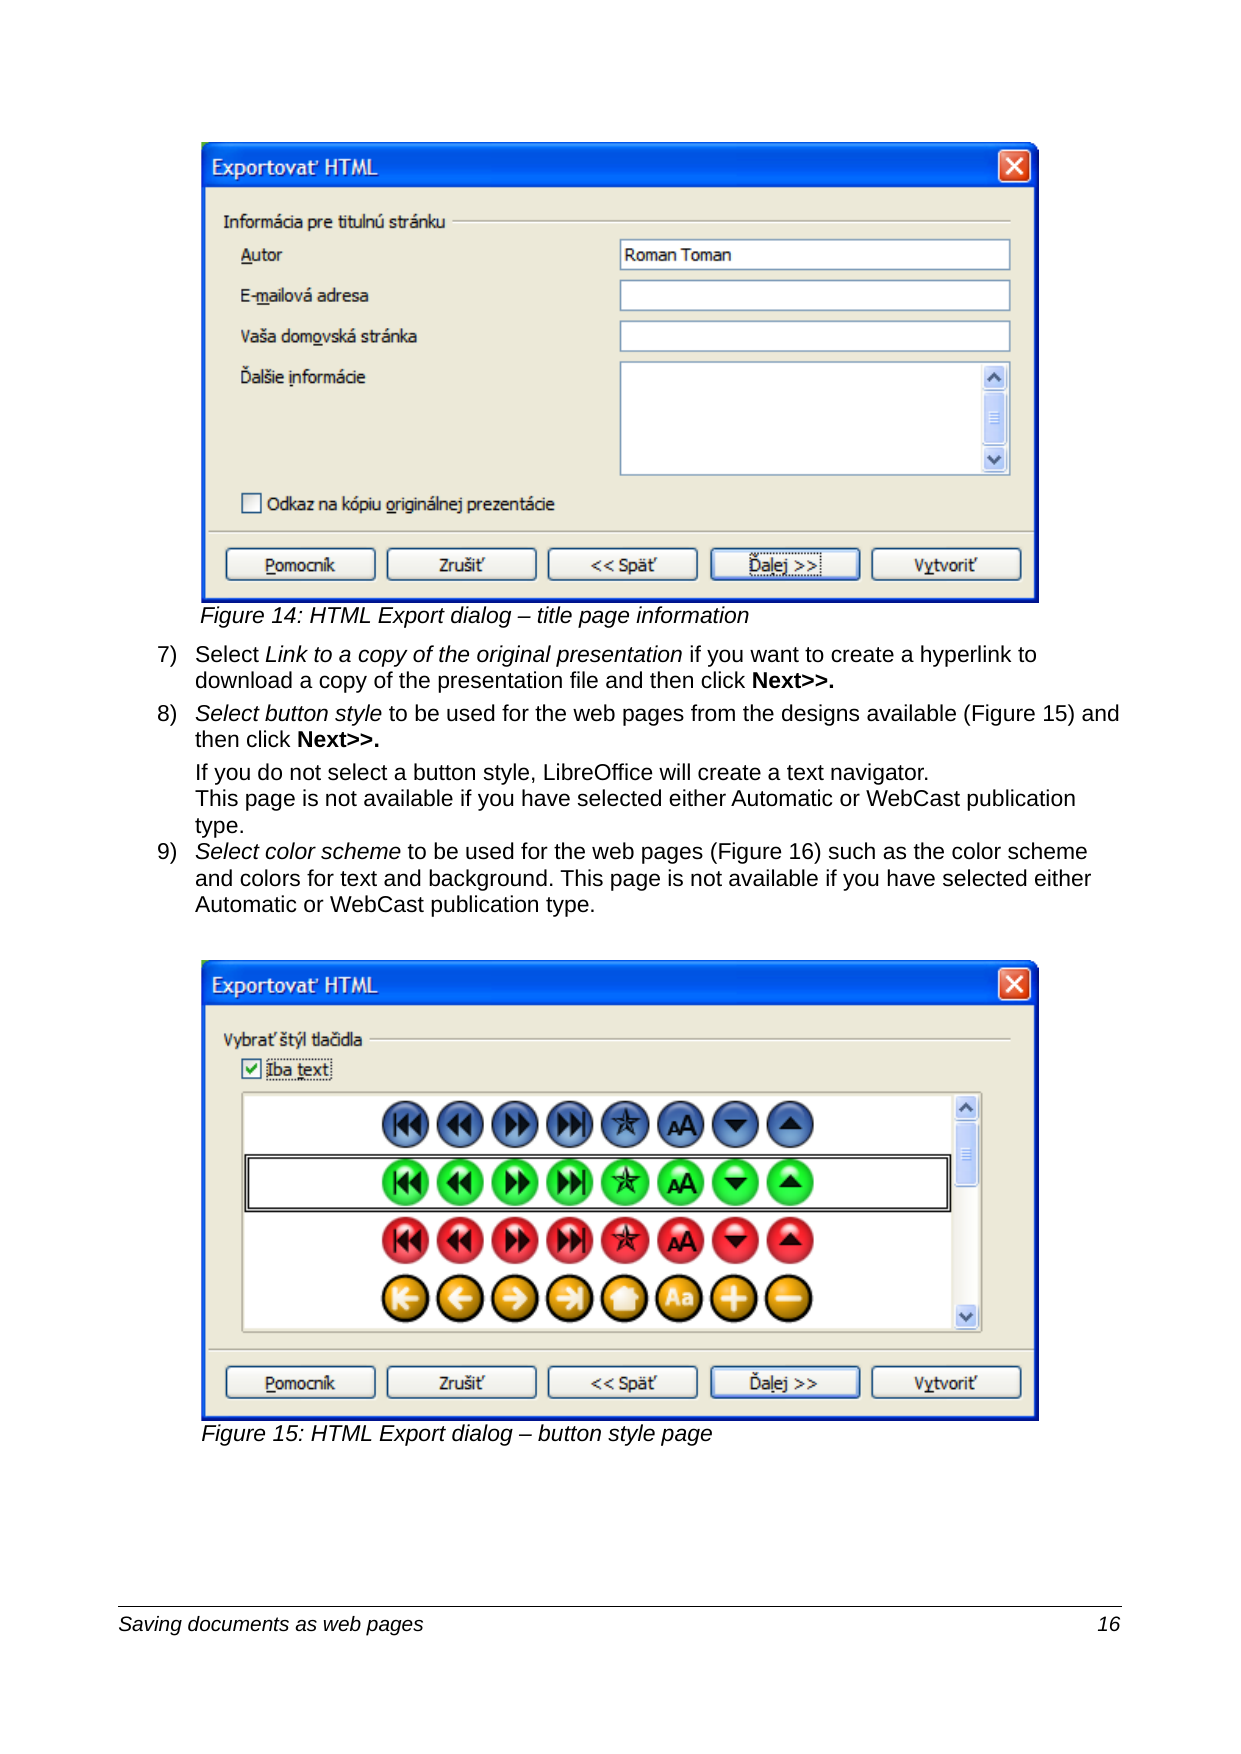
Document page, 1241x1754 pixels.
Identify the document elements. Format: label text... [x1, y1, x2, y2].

list This page is not available if you have selected either Automatic or WebCast publication type. [195, 785, 1122, 838]
picture [201, 142, 1039, 603]
picture [201, 960, 1039, 1421]
text Figure 15: HTML Export dialog – button style page [201, 1421, 1039, 1446]
list Select Link to a copy of the original presentation if you want to create a hyperlink to download a copy of the presentation file and then click Next>>. [177, 641, 1122, 694]
list Select button style to be used for the web pages from the designs available (Figure 15) and then click Next>>. [177, 700, 1122, 753]
list If you do not select a button style, LibreOffice will create a text navigator. [195, 759, 1122, 785]
text Figure 14: HTML Export dialog – title page information [200, 162, 1041, 629]
list Select color scheme to be used for the web pages (Figure 16) such as the color scheme and colors for text and background. This page is not available if you have selected either Automatic or WebCast publication type. [177, 838, 1122, 917]
